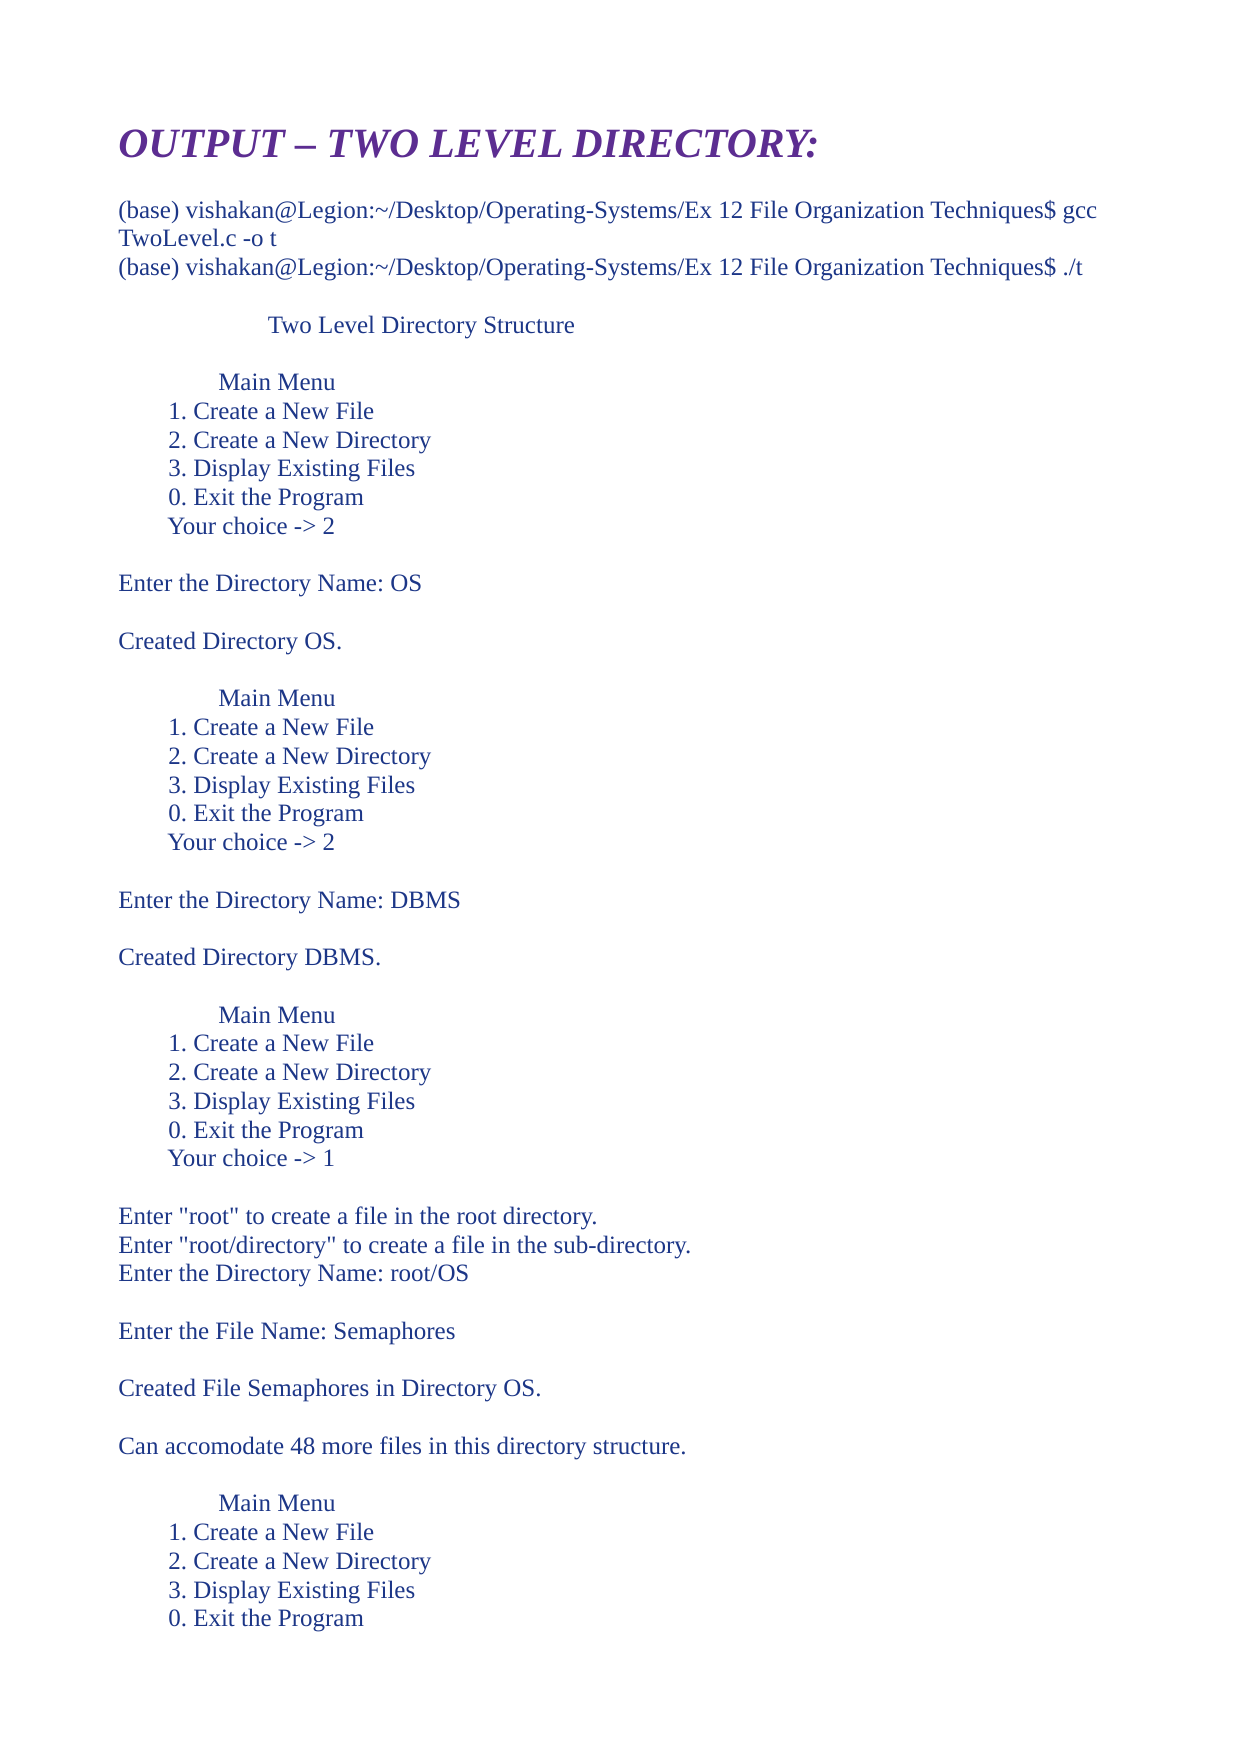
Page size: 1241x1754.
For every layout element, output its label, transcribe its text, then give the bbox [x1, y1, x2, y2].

text Enter "root" to create a file in the root directory. [118, 1201, 1122, 1230]
text 0. Exit the Program [118, 798, 1122, 827]
text 1. Create a New File [118, 1517, 1122, 1546]
text Enter the Directory Name: DBMS [118, 885, 1122, 913]
text Can accomodate 48 more files in this directory structure. [118, 1431, 1122, 1460]
text Your choice -> 1 [118, 1143, 1122, 1172]
text 2. Create a New Directory [118, 1057, 1122, 1086]
text 0. Exit the Program [118, 1603, 1122, 1632]
text (base) vishakan@Legion:~/Desktop/Operating-Systems/Ex 12 File Organization Techniques$ ./t [118, 252, 1122, 281]
text Enter the Directory Name: OS [118, 568, 1122, 597]
text 0. Exit the Program [118, 482, 1122, 511]
text Main Menu [118, 1000, 1122, 1028]
text Created Directory OS. [118, 626, 1122, 655]
text Main Menu [118, 367, 1122, 396]
text 0. Exit the Program [118, 1115, 1122, 1143]
text OUTPUT – TWO LEVEL DIRECTORY: [118, 118, 1122, 166]
text 1. Create a New File [118, 1028, 1122, 1057]
text 2. Create a New Directory [118, 741, 1122, 770]
text 1. Create a New File [118, 712, 1122, 741]
text 3. Display Existing Files [118, 453, 1122, 482]
text 1. Create a New File [118, 396, 1122, 425]
text Enter the Directory Name: root/OS [118, 1258, 1122, 1287]
text 2. Create a New Directory [118, 1546, 1122, 1575]
text Enter the File Name: Semaphores [118, 1316, 1122, 1345]
text Your choice -> 2 [118, 511, 1122, 540]
text Created Directory DBMS. [118, 942, 1122, 971]
text Two Level Directory Structure [118, 310, 1122, 338]
text Your choice -> 2 [118, 827, 1122, 856]
text 2. Create a New Directory [118, 425, 1122, 453]
text (base) vishakan@Legion:~/Desktop/Operating-Systems/Ex 12 File Organization Techniques$ gcc TwoLevel.c -o t [118, 195, 1122, 252]
text Main Menu [118, 1488, 1122, 1517]
text Main Menu [118, 683, 1122, 712]
text 3. Display Existing Files [118, 770, 1122, 798]
text Enter "root/directory" to create a file in the sub-directory. [118, 1230, 1122, 1258]
text 3. Display Existing Files [118, 1575, 1122, 1603]
text 3. Display Existing Files [118, 1086, 1122, 1115]
text Created File Semaphores in Directory OS. [118, 1373, 1122, 1402]
